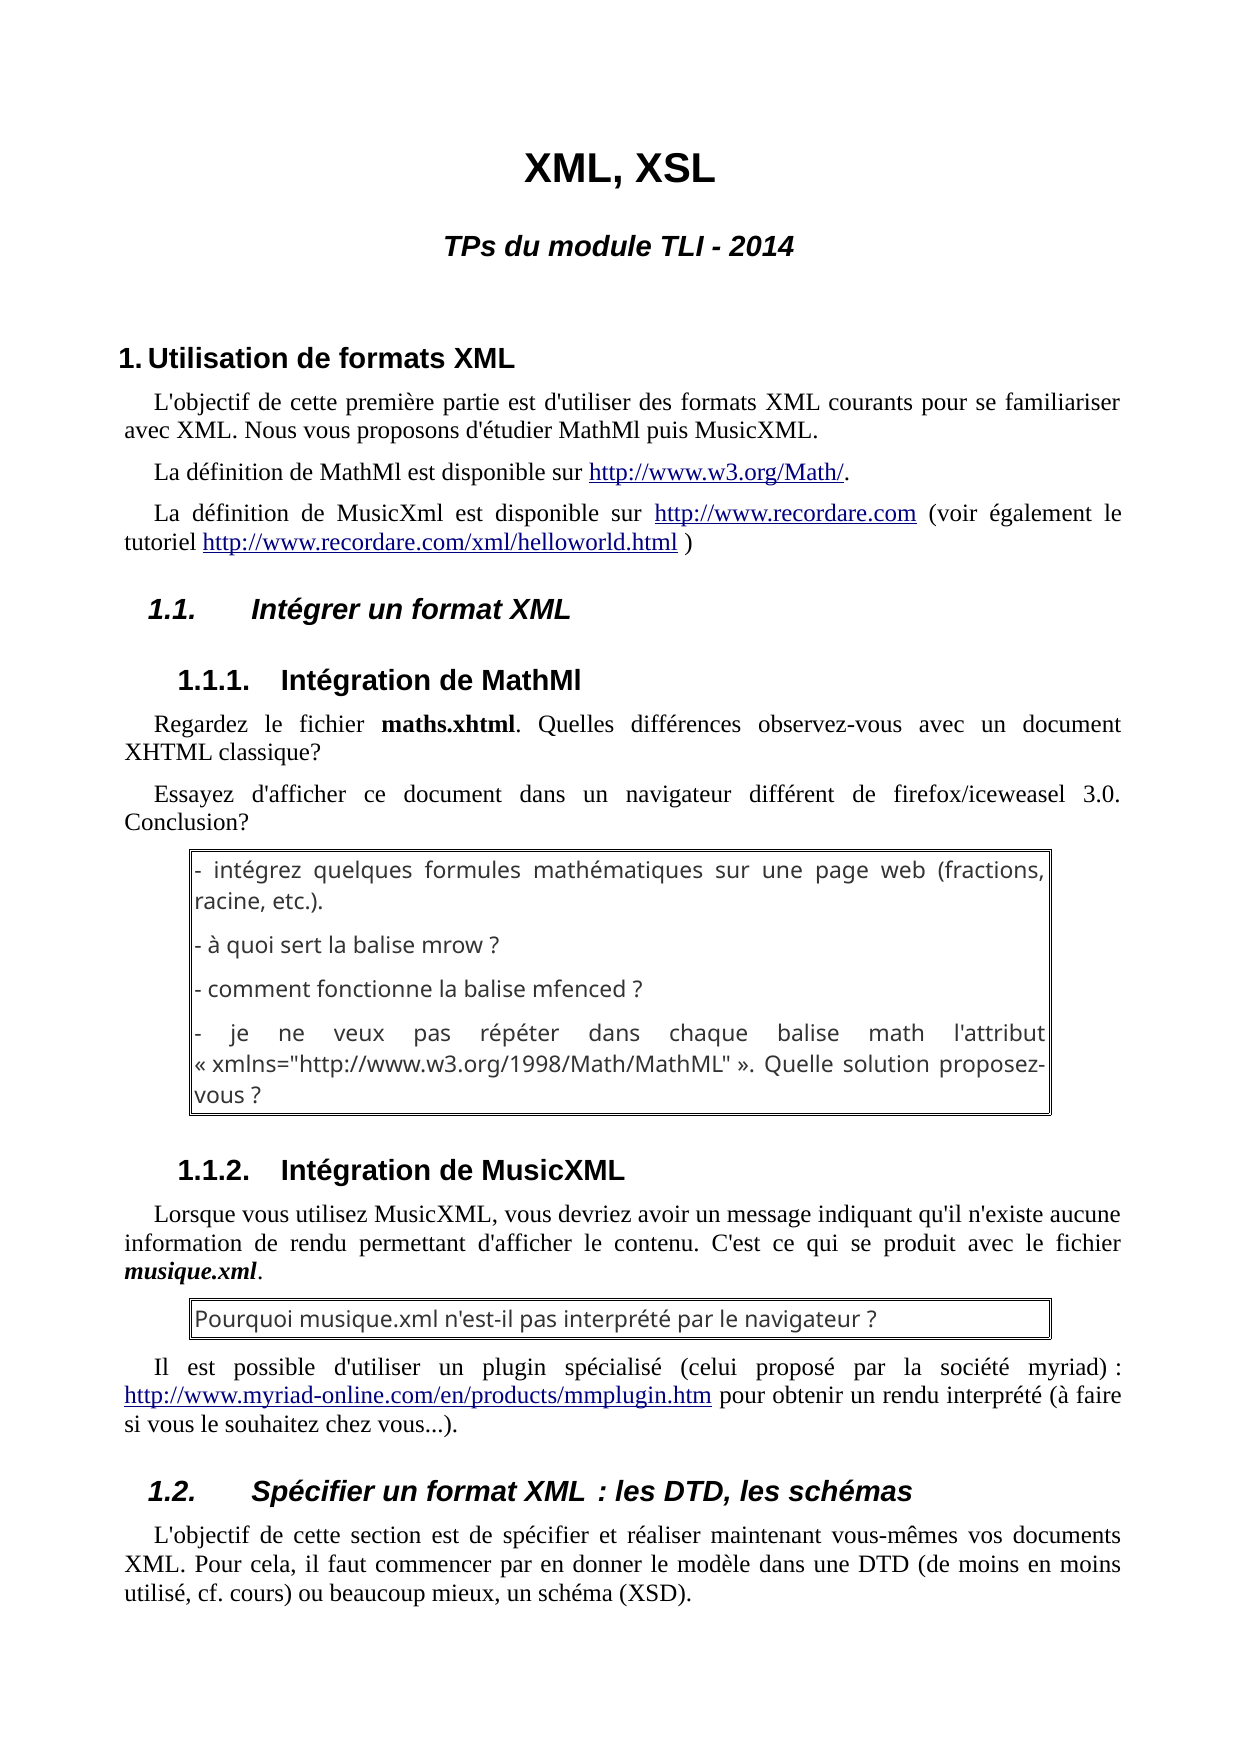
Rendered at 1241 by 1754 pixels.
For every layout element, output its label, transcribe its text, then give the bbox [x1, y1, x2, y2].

subtitle Utilisation de formats XML [118, 341, 1122, 374]
text - intégrez quelques formules mathématiques sur une page web (fractions, racine, etc.). [192, 852, 1049, 916]
text - à quoi sert la balise mrow ? [192, 924, 1049, 960]
text Regardez le fichier maths.xhtml. Quelles différences observez-vous avec un document XHTML classique? [124, 709, 1122, 766]
text L'objectif de cette section est de spécifier et réaliser maintenant vous-mêmes vos documents XML. Pour cela, il faut commencer par en donner le modèle dans une DTD (de moins en moins utilisé, cf. cours) ou beaucoup mieux, un schéma (XSD). [124, 1520, 1122, 1606]
subtitle Intégration de MathMl [177, 663, 1122, 696]
subtitle TPs du module TLI - 2014 [118, 228, 1122, 262]
text - comment fonctionne la balise mfenced ? [192, 967, 1049, 1004]
subtitle Intégration de MusicXML [177, 1153, 1122, 1186]
text Il est possible d'utiliser un plugin spécialisé (celui proposé par la société myriad) : http://www.myriad-online.com/en/products/mmplugin.htm pour obtenir un rendu interprété (à faire si vous le souhaitez chez vous...). [124, 1352, 1122, 1438]
text La définition de MathMl est disponible sur http://www.w3.org/Math/. [124, 457, 1122, 486]
text Lorsque vous utilisez MusicXML, vous devriez avoir un message indiquant qu'il n'existe aucune information de rendu permettant d'afficher le contenu. C'est ce qui se produit avec le fichier musique.xml. [124, 1199, 1122, 1285]
subtitle Intégrer un format XML [148, 592, 1122, 625]
subtitle XML, XSL [118, 143, 1122, 191]
text Pourquoi musique.xml n'est-il pas interprété par le navigateur ? [190, 1299, 1051, 1339]
text - je ne veux pas répéter dans chaque balise math l'attribut « xmlns="http://www.w3.org/1998/Math/MathML" ». Quelle solution proposez-vous ? [190, 1011, 1051, 1115]
subtitle Spécifier un format XML : les DTD, les schémas [148, 1474, 1122, 1508]
text La définition de MusicXml est disponible sur http://www.recordare.com (voir également le tutoriel http://www.recordare.com/xml/helloworld.html ) [124, 498, 1122, 556]
text L'objectif de cette première partie est d'utiliser des formats XML courants pour se familiariser avec XML. Nous vous proposons d'étudier MathMl puis MusicXML. [124, 387, 1122, 444]
text Essayez d'afficher ce document dans un navigateur différent de firefox/iceweasel 3.0. Conclusion? [124, 779, 1122, 836]
